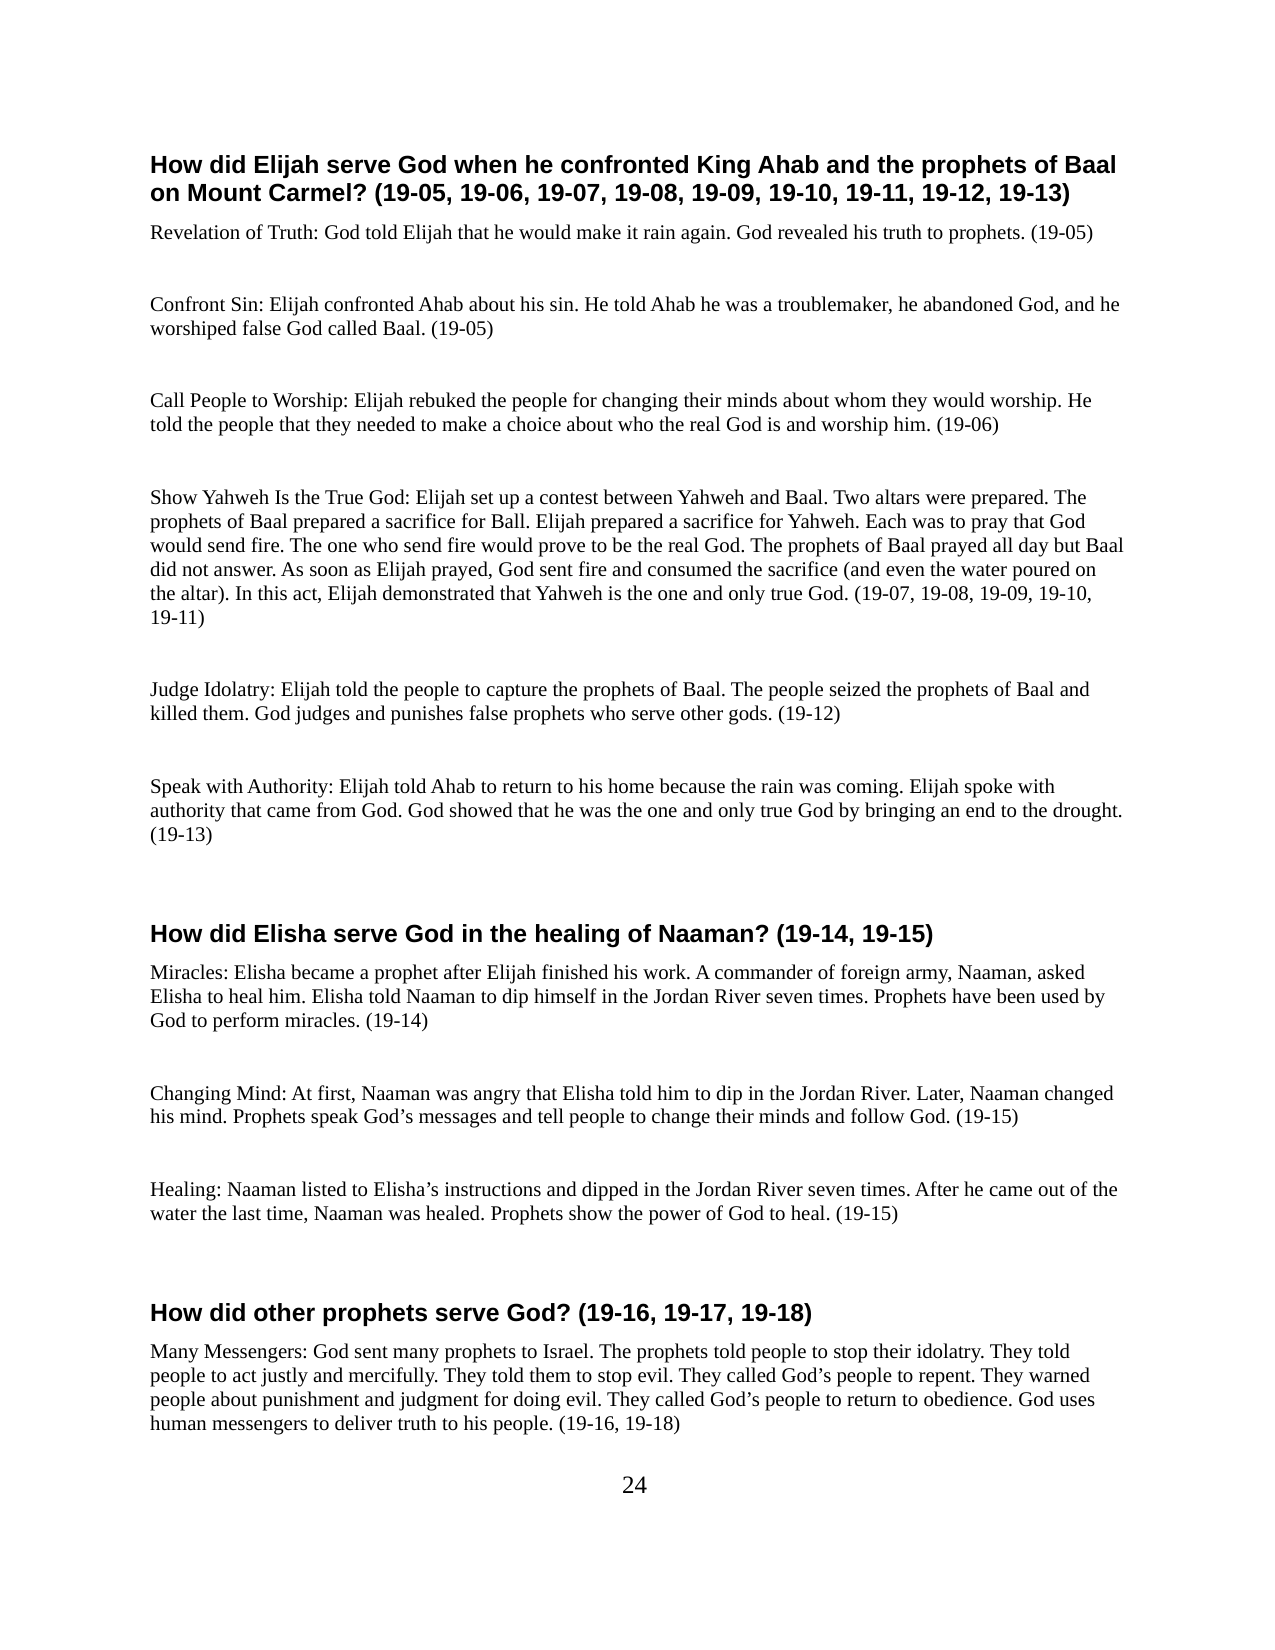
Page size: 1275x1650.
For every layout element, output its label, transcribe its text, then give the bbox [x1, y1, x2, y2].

text Miracles: Elisha became a prophet after Elijah finished his work. A commander of foreign army, Naaman, asked Elisha to heal him. Elisha told Naaman to dip himself in the Jordan River seven times. Prophets have been used by God to perform miracles. (19-14) [150, 960, 1125, 1032]
text Call People to Worship: Elijah rebuked the people for changing their minds about whom they would worship. He told the people that they needed to make a choice about who the real God is and worship him. (19-06) [150, 388, 1125, 436]
text Changing Mind: At first, Naaman was angry that Elisha told him to dip in the Jordan River. Later, Naaman changed his mind. Prophets speak God’s messages and tell people to change their minds and follow God. (19-15) [150, 1080, 1125, 1128]
subtitle How did Elisha serve God in the healing of Naaman? (19-14, 19-15) [150, 919, 1125, 947]
text Revelation of Truth: God told Elijah that he would make it rain again. God revealed his truth to prophets. (19-05) [150, 219, 1125, 244]
text Speak with Authority: Elijah told Ahab to return to his home because the rain was coming. Elijah spoke with authority that came from God. God showed that he was the one and only true God by bringing an end to the drought. (19-13) [150, 773, 1125, 846]
subtitle How did Elijah serve God when he confronted King Ahab and the prophets of Baal on Mount Carmel? (19-05, 19-06, 19-07, 19-08, 19-09, 19-10, 19-11, 19-12, 19-13) [150, 150, 1125, 207]
text Confront Sin: Elijah confronted Ahab about his sin. He told Ahab he was a troublemaker, he abandoned God, and he worshiped false God called Baal. (19-05) [150, 292, 1125, 340]
text Judge Idolatry: Elijah told the people to capture the prophets of Baal. The people seized the prophets of Baal and killed them. God judges and punishes false prophets who serve other gods. (19-12) [150, 677, 1125, 725]
subtitle How did other prophets serve God? (19-16, 19-17, 19-18) [150, 1298, 1125, 1327]
text Healing: Naaman listed to Elisha’s instructions and dipped in the Jordan River seven times. After he came out of the water the last time, Naaman was healed. Prophets show the power of God to heal. (19-15) [150, 1177, 1125, 1225]
text Many Messengers: God sent many prophets to Israel. The prophets told people to stop their idolatry. They told people to act justly and mercifully. They told them to stop evil. They called God’s people to repent. They warned people about punishment and judgment for doing evil. They called God’s people to return to obedience. God uses human messengers to deliver truth to his people. (19-16, 19-18) [150, 1339, 1125, 1435]
text Show Yahweh Is the True God: Elijah set up a contest between Yahweh and Baal. Two altars were prepared. The prophets of Baal prepared a sacrifice for Ball. Elijah prepared a sacrifice for Yahweh. Each was to pray that God would send fire. The one who send fire would prove to be the real God. The prophets of Baal prayed all day but Baal did not answer. As soon as Elijah prayed, God sent fire and consumed the sacrifice (and even the water poured on the altar). In this act, Elijah demonstrated that Yahweh is the one and only true God. (19-07, 19-08, 19-09, 19-10, 19-11) [150, 484, 1125, 629]
